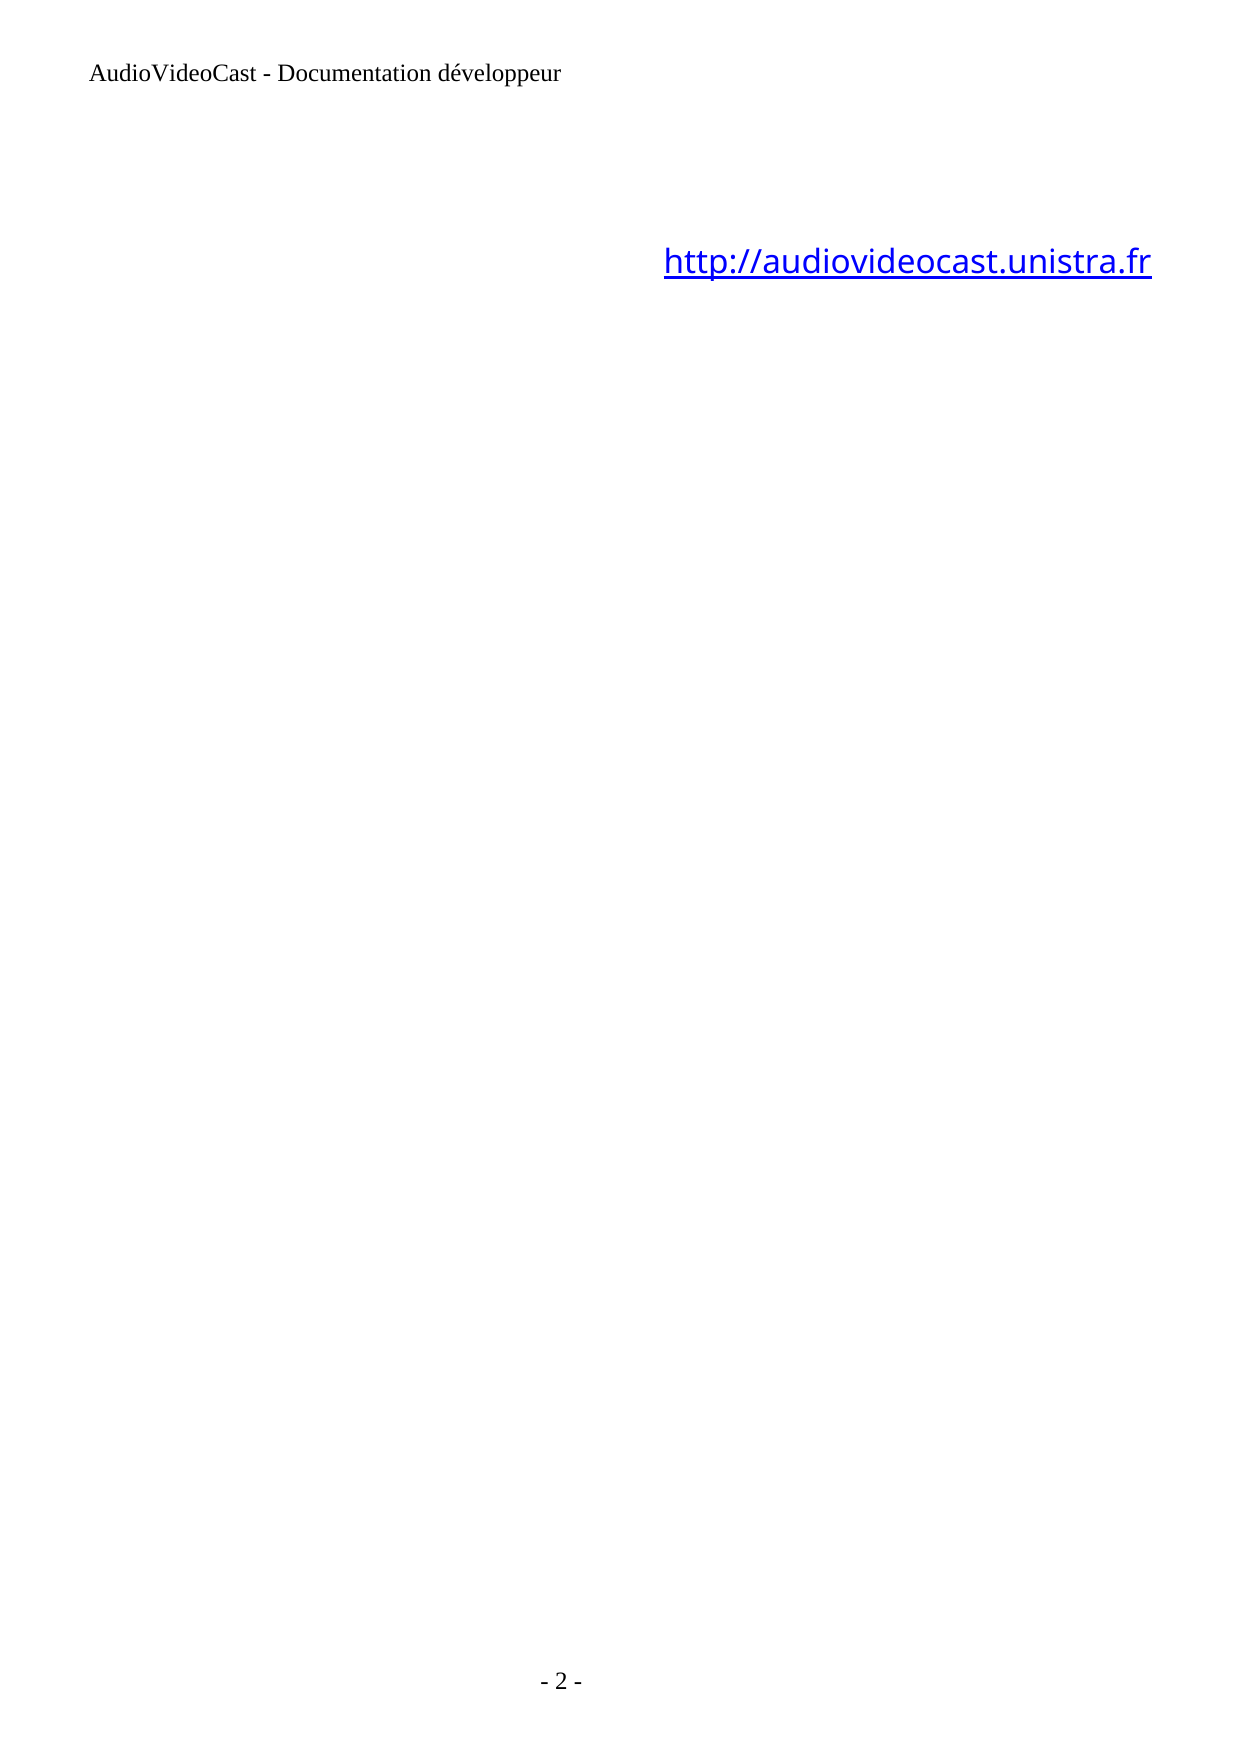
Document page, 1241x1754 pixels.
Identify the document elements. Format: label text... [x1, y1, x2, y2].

text http://audiovideocast.unistra.fr [88, 238, 1152, 283]
